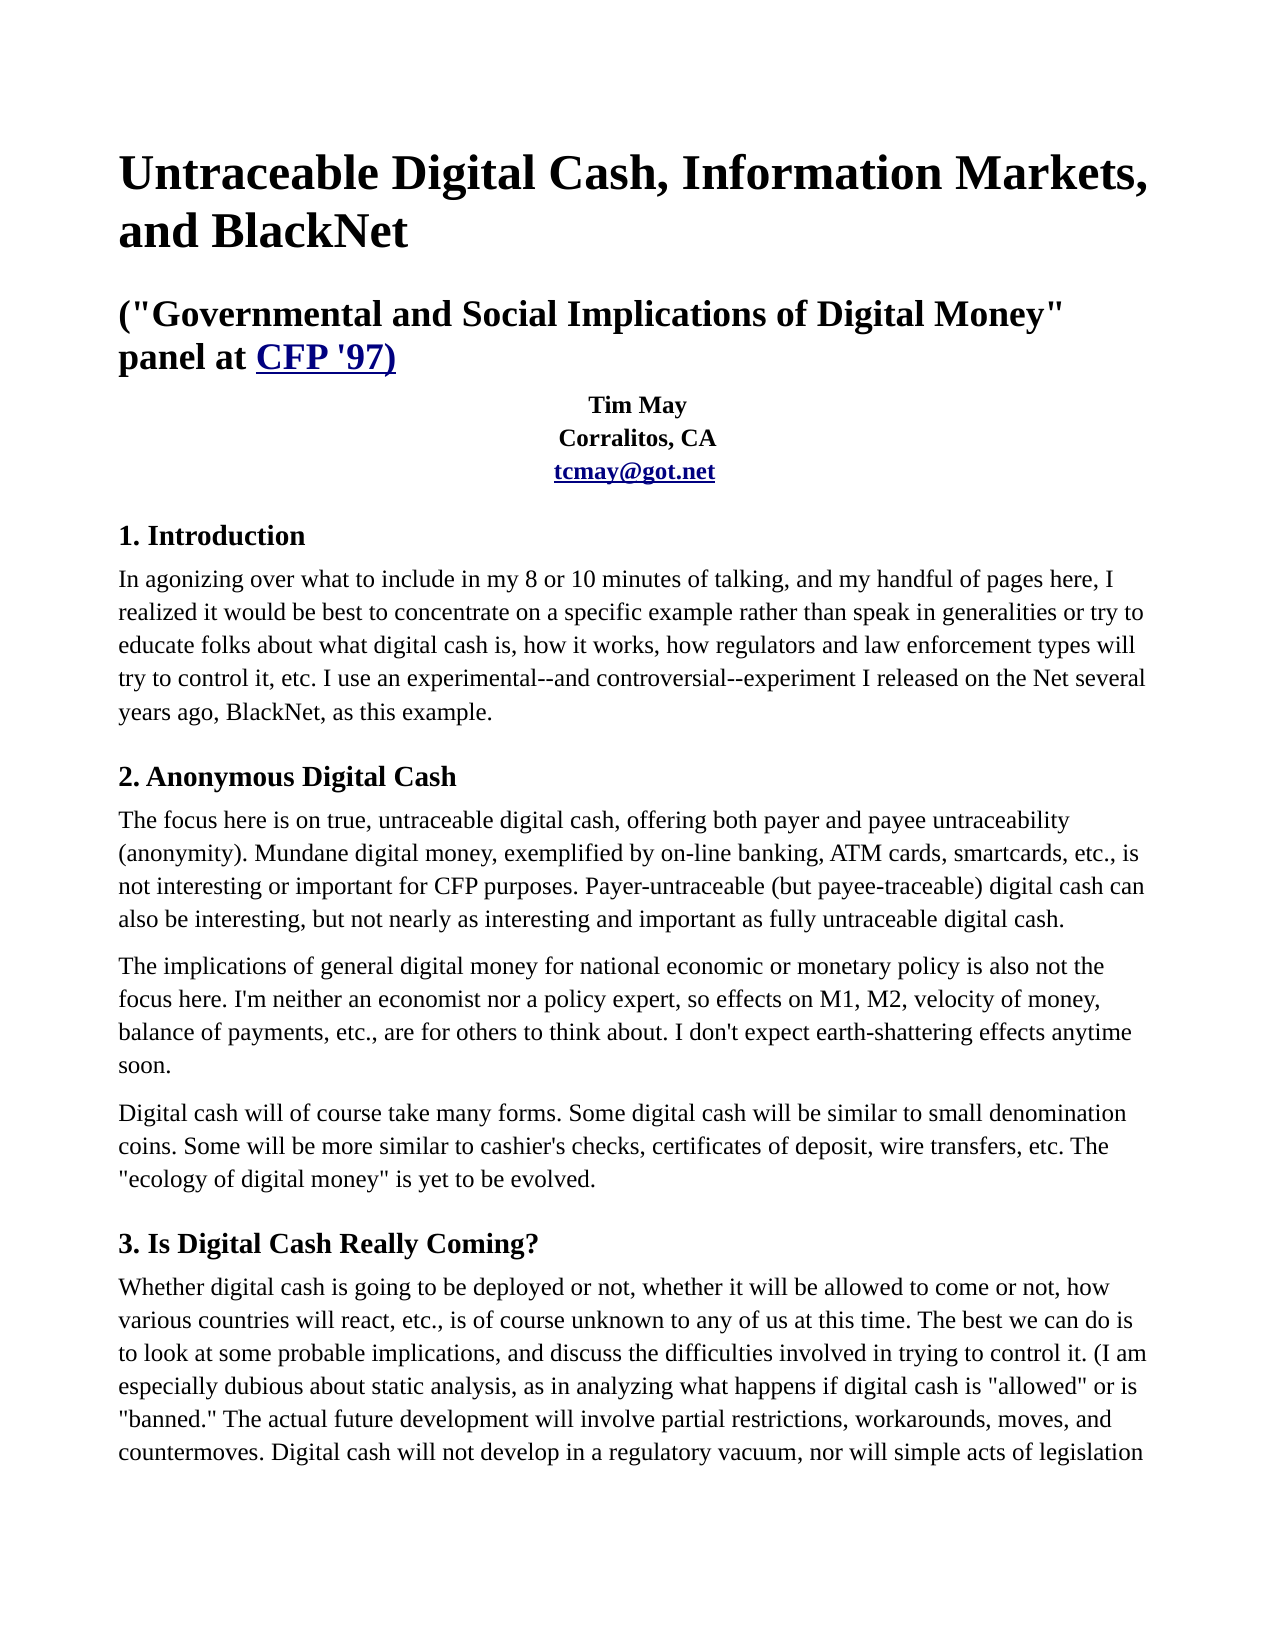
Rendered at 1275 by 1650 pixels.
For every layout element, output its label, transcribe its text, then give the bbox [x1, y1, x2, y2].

text Whether digital cash is going to be deployed or not, whether it will be allowed to come or not, how various countries will react, etc., is of course unknown to any of us at this time. The best we can do is to look at some probable implications, and discuss the difficulties involved in trying to control it. (I am especially dubious about static analysis, as in analyzing what happens if digital cash is "allowed" or is "banned." The actual future development will involve partial restrictions, workarounds, moves, and countermoves. Digital cash will not develop in a regulatory vacuum, nor will simple acts of legislation [118, 1272, 1157, 1466]
subtitle Untraceable Digital Cash, Information Markets, and BlackNet [118, 143, 1157, 258]
text Tim May Corralitos, CA tcmay@got.net [118, 390, 1157, 485]
text The implications of general digital money for national economic or monetary policy is also not the focus here. I'm neither an economist nor a policy expert, so effects on M1, M2, velocity of money, balance of payments, etc., are for others to think about. I don't expect earth-shattering effects anytime soon. [118, 951, 1157, 1079]
text The focus here is on true, untraceable digital cash, offering both payer and payee untraceability (anonymity). Mundane digital money, exemplified by on-line banking, ATM cards, smartcards, etc., is not interesting or important for CFP purposes. Payer-untraceable (but payee-traceable) digital cash can also be interesting, but not nearly as interesting and important as fully untraceable digital cash. [118, 805, 1157, 933]
text Digital cash will of course take many forms. Some digital cash will be similar to small denomination coins. Some will be more similar to cashier's checks, certificates of deposit, wire transfers, etc. The "ecology of digital money" is yet to be evolved. [118, 1098, 1157, 1193]
subtitle 1. Introduction [118, 518, 1157, 552]
subtitle ("Governmental and Social Implications of Digital Money" panel at CFP '97) [118, 291, 1157, 378]
subtitle 3. Is Digital Cash Really Coming? [118, 1226, 1157, 1260]
subtitle 2. Anonymous Digital Cash [118, 759, 1157, 792]
text In agonizing over what to include in my 8 or 10 minutes of talking, and my handful of pages here, I realized it would be best to concentrate on a specific example rather than speak in generalities or try to educate folks about what digital cash is, how it works, how regulators and law enforcement types will try to control it, etc. I use an experimental--and controversial--experiment I released on the Net several years ago, BlackNet, as this example. [118, 564, 1157, 725]
